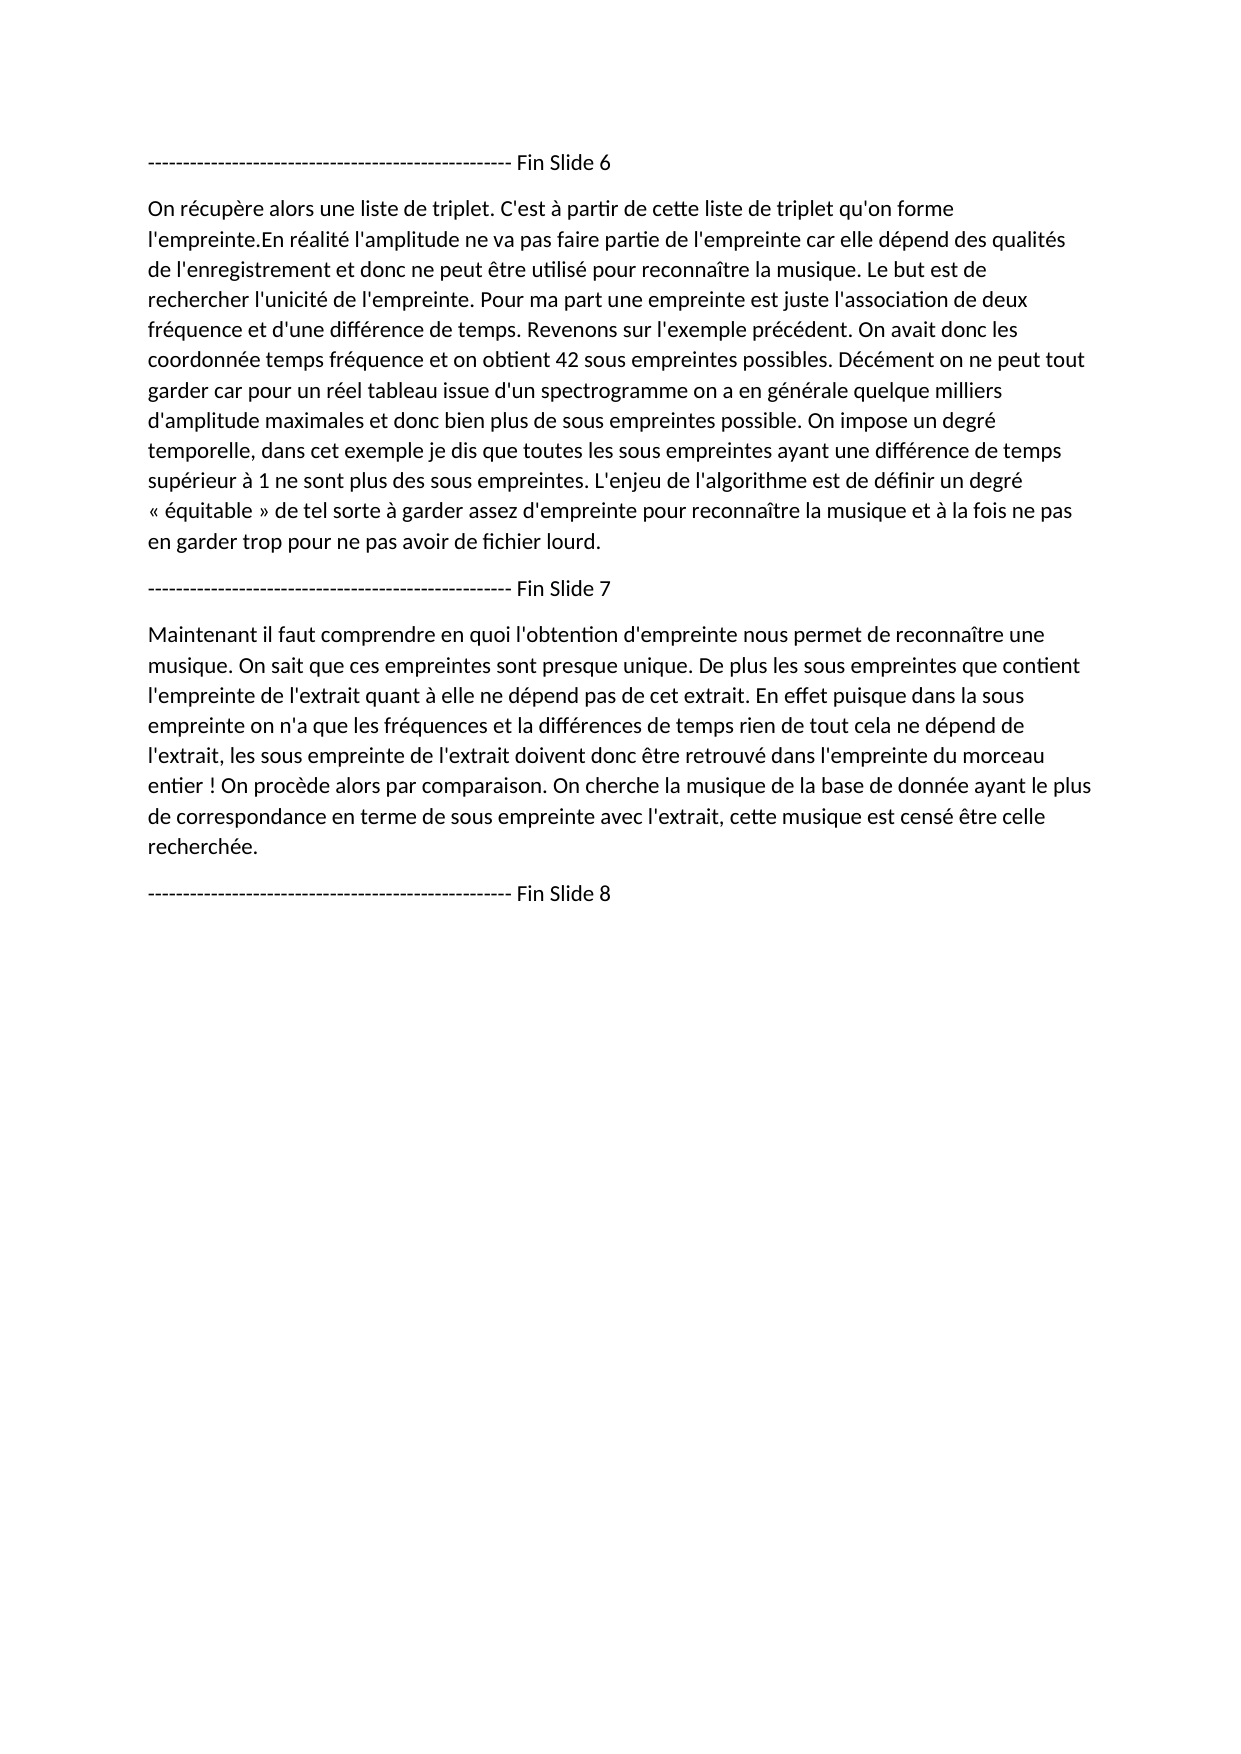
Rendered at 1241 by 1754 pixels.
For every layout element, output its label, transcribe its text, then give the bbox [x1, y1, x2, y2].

text On récupère alors une liste de triplet. C'est à partir de cette liste de triplet qu'on forme l'empreinte.En réalité l'amplitude ne va pas faire partie de l'empreinte car elle dépend des qualités de l'enregistrement et donc ne peut être utilisé pour reconnaître la musique. Le but est de rechercher l'unicité de l'empreinte. Pour ma part une empreinte est juste l'association de deux fréquence et d'une différence de temps. Revenons sur l'exemple précédent. On avait donc les coordonnée temps fréquence et on obtient 42 sous empreintes possibles. Décément on ne peut tout garder car pour un réel tableau issue d'un spectrogramme on a en générale quelque milliers d'amplitude maximales et donc bien plus de sous empreintes possible. On impose un degré temporelle, dans cet exemple je dis que toutes les sous empreintes ayant une différence de temps supérieur à 1 ne sont plus des sous empreintes. L'enjeu de l'algorithme est de définir un degré « équitable » de tel sorte à garder assez d'empreinte pour reconnaître la musique et à la fois ne pas en garder trop pour ne pas avoir de fichier lourd. [148, 194, 1093, 555]
text ---------------------------------------------------- Fin Slide 6 [148, 148, 1093, 176]
text ---------------------------------------------------- Fin Slide 7 [148, 574, 1093, 602]
text ---------------------------------------------------- Fin Slide 8 [148, 879, 1093, 907]
text Maintenant il faut comprendre en quoi l'obtention d'empreinte nous permet de reconnaître une musique. On sait que ces empreintes sont presque unique. De plus les sous empreintes que contient l'empreinte de l'extrait quant à elle ne dépend pas de cet extrait. En effet puisque dans la sous empreinte on n'a que les fréquences et la différences de temps rien de tout cela ne dépend de l'extrait, les sous empreinte de l'extrait doivent donc être retrouvé dans l'empreinte du morceau entier ! On procède alors par comparaison. On cherche la musique de la base de donnée ayant le plus de correspondance en terme de sous empreinte avec l'extrait, cette musique est censé être celle recherchée. [148, 621, 1093, 860]
